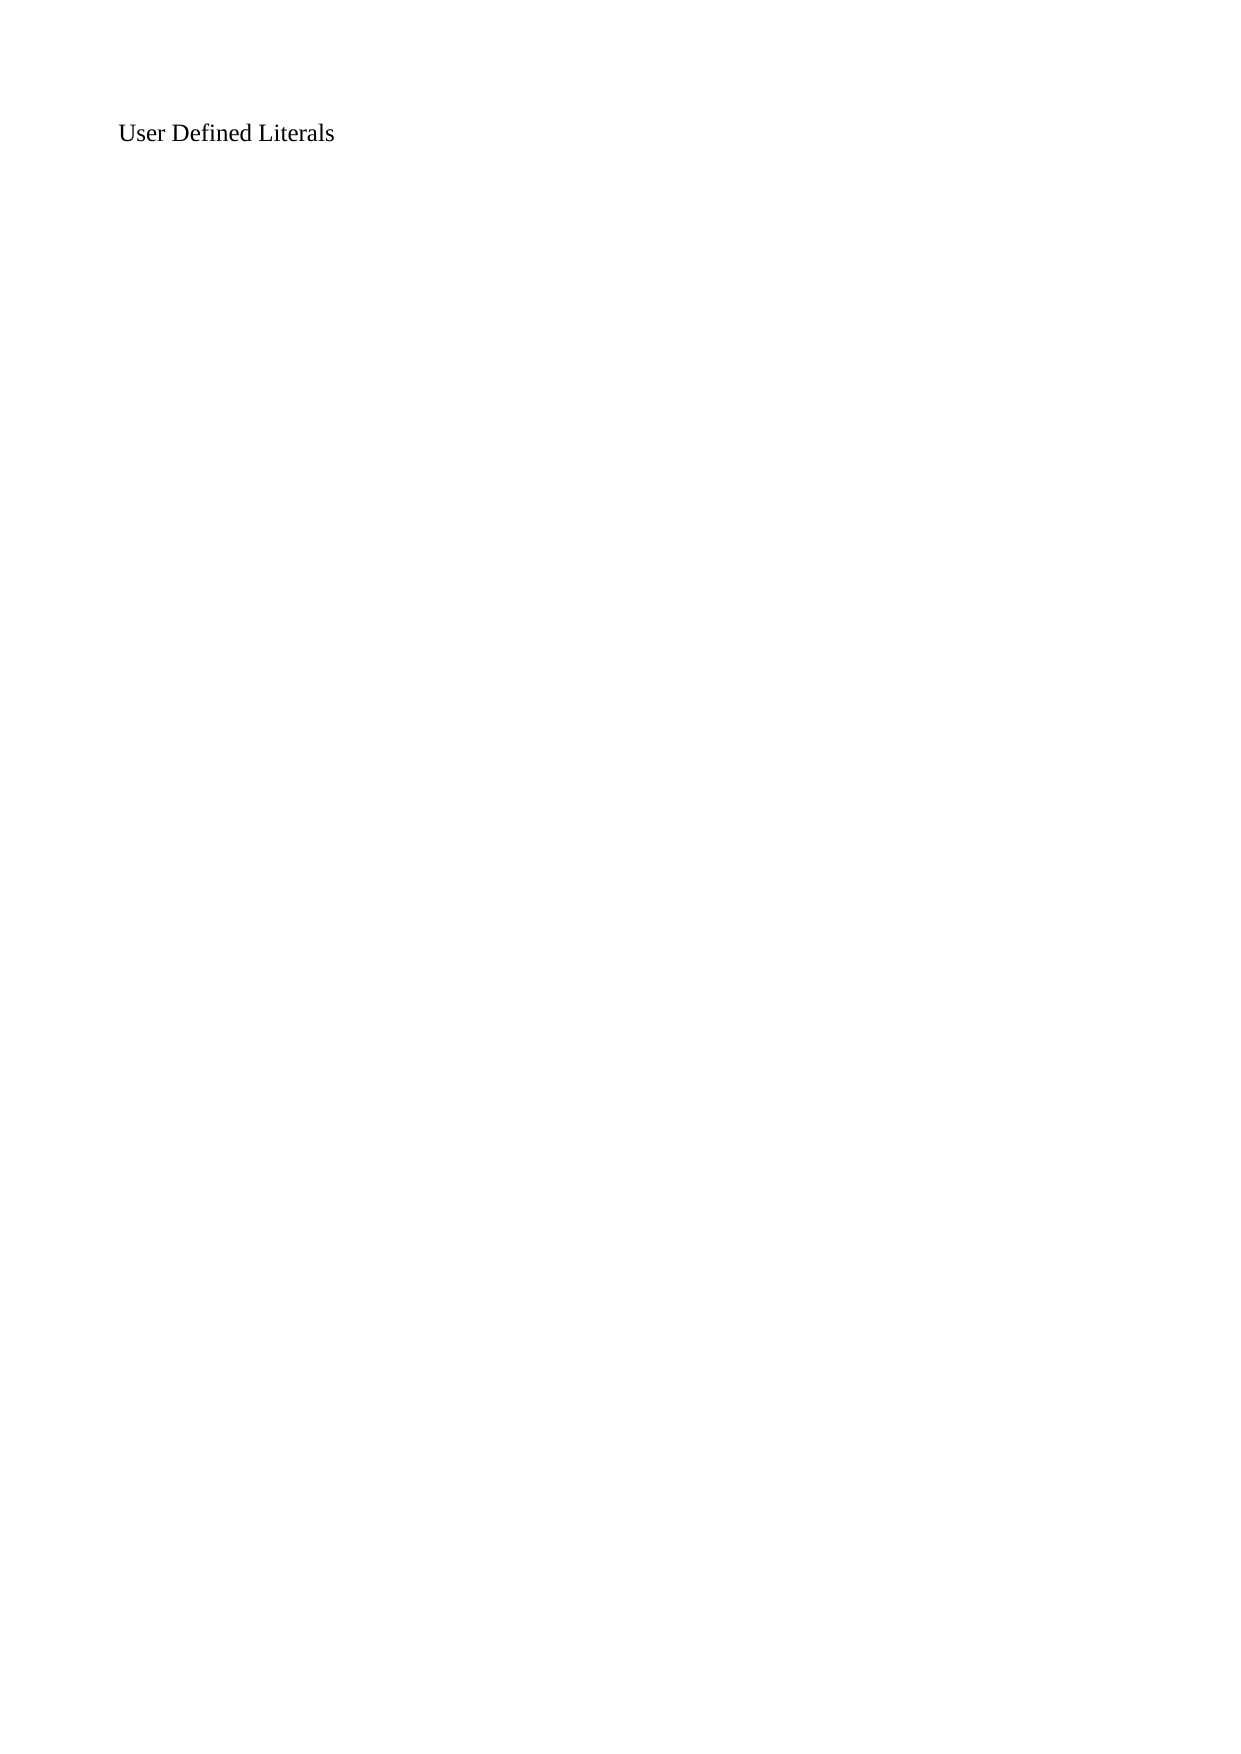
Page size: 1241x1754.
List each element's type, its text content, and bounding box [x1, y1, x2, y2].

text User Defined Literals [118, 118, 1122, 147]
